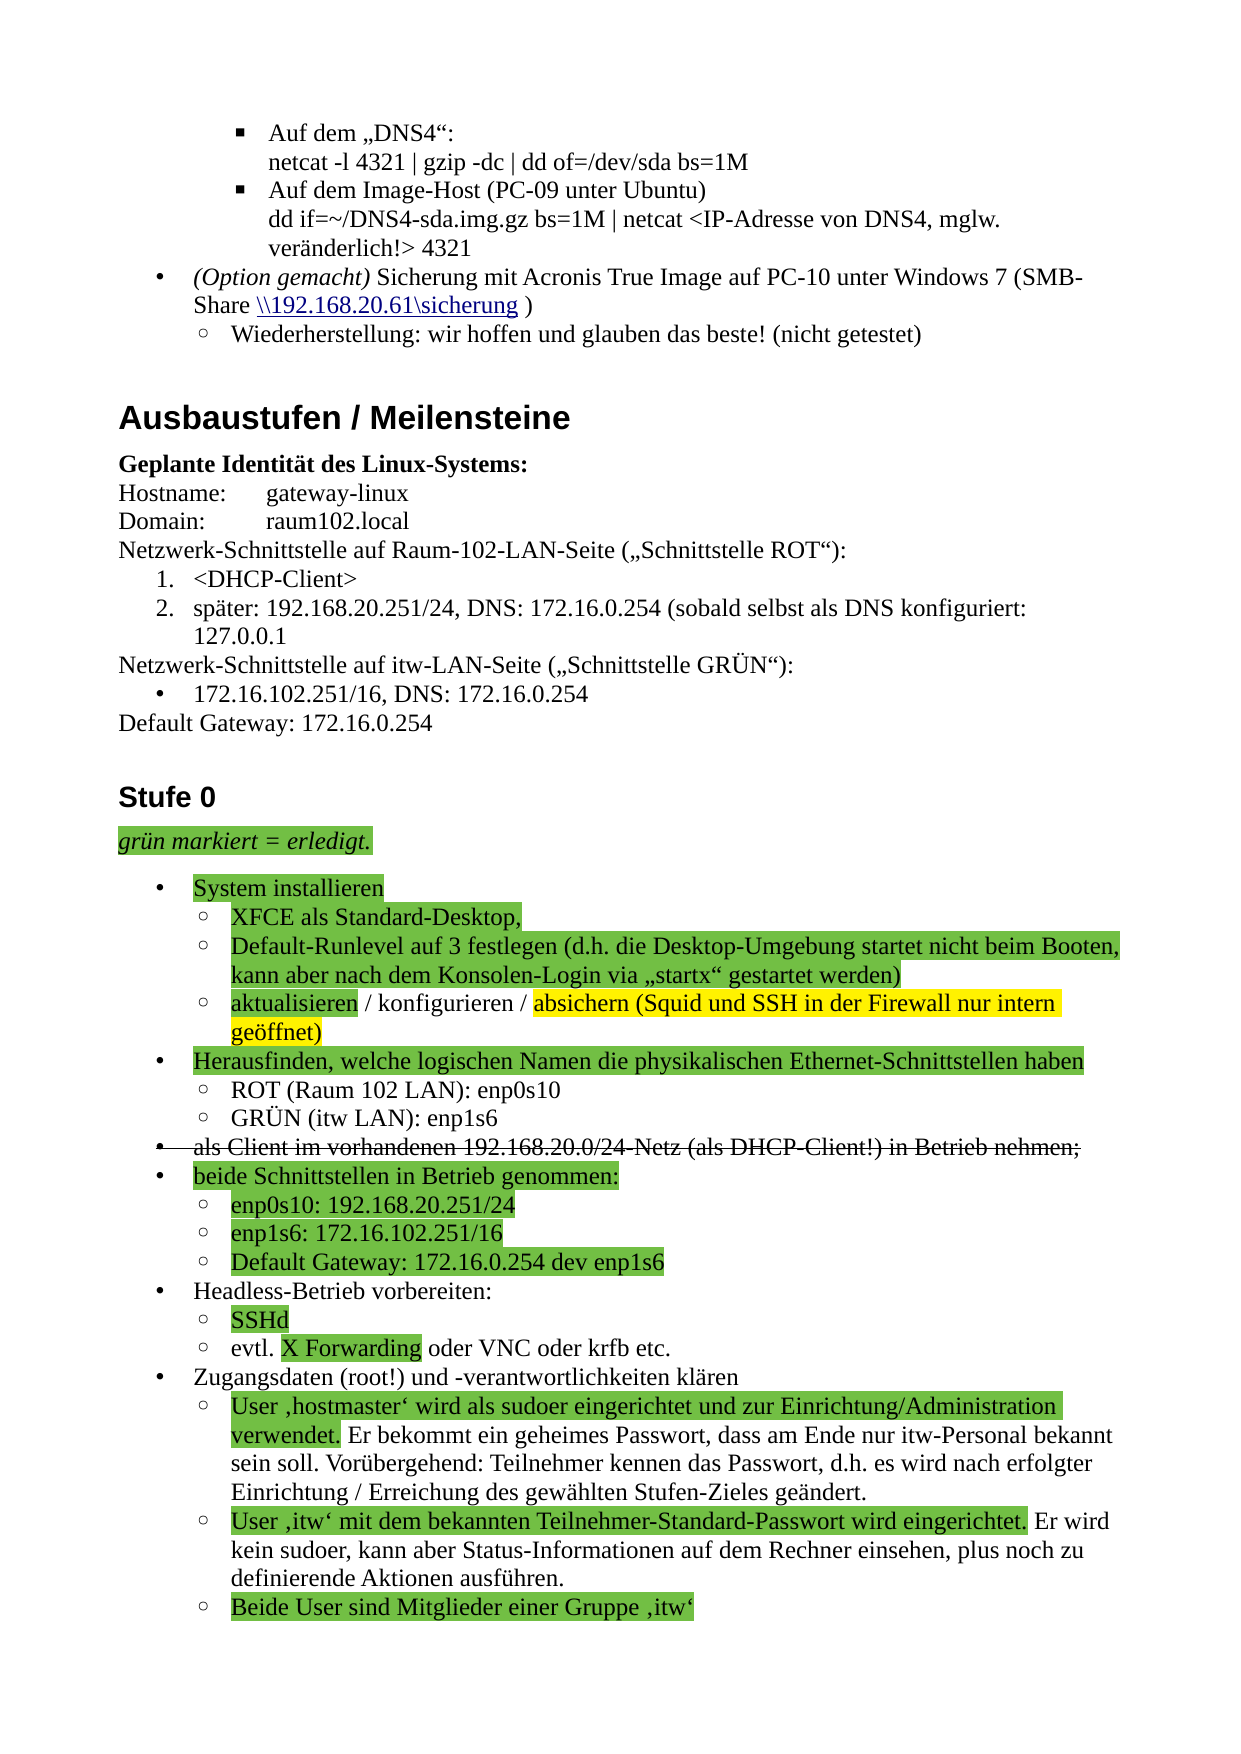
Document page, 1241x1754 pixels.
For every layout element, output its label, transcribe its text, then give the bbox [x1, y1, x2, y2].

list enp1s6: 172.16.102.251/16 [193, 1218, 1122, 1247]
list Auf dem Image-Host (PC-09 unter Ubuntu) dd if=~/DNS4-sda.img.gz bs=1M | netcat <IP-Adresse von DNS4, mglw. veränderlich!> 4321 [231, 176, 1122, 262]
list als Client im vorhandenen 192.168.20.0/24-Netz (als DHCP-Client!) in Betrieb nehmen; [156, 1132, 1122, 1161]
list 172.16.102.251/16, DNS: 172.16.0.254 [156, 679, 1122, 708]
list enp0s10: 192.168.20.251/24 [193, 1190, 1122, 1218]
list beide Schnittstellen in Betrieb genommen: [156, 1161, 1122, 1190]
list (Option gemacht) Sicherung mit Acronis True Image auf PC-10 unter Windows 7 (SMB-Share \\192.168.20.61\sicherung ) [156, 262, 1122, 319]
text grün markiert = erledigt. [118, 826, 1122, 855]
subtitle Ausbaustufen / Meilensteine [118, 398, 1122, 436]
list später: 192.168.20.251/24, DNS: 172.16.0.254 (sobald selbst als DNS konfiguriert: 127.0.0.1 [156, 593, 1122, 650]
list User ‚hostmaster‘ wird als sudoer eingerichtet und zur Einrichtung/Administration verwendet. Er bekommt ein geheimes Passwort, dass am Ende nur itw-Personal bekannt sein soll. Vorübergehend: Teilnehmer kennen das Passwort, d.h. es wird nach erfolgter Einrichtung / Erreichung des gewählten Stufen-Zieles geändert. [193, 1391, 1122, 1506]
list Auf dem „DNS4“: netcat -l 4321 | gzip -dc | dd of=/dev/sda bs=1M [231, 118, 1122, 176]
list evtl. X Forwarding oder VNC oder krfb etc. [193, 1333, 1122, 1362]
list Herausfinden, welche logischen Namen die physikalischen Ethernet-Schnittstellen haben [156, 1046, 1122, 1075]
list aktualisieren / konfigurieren / absichern (Squid und SSH in der Firewall nur intern geöffnet) [193, 988, 1122, 1046]
list ROT (Raum 102 LAN): enp0s10 [193, 1075, 1122, 1103]
list System installieren [156, 873, 1122, 902]
text Netzwerk-Schnittstelle auf Raum-102-LAN-Seite („Schnittstelle ROT“): [118, 535, 1122, 564]
list Default Gateway: 172.16.0.254 dev enp1s6 [193, 1247, 1122, 1276]
list Headless-Betrieb vorbereiten: [156, 1276, 1122, 1305]
subtitle Stufe 0 [118, 780, 1122, 813]
list Zugangsdaten (root!) und -verantwortlichkeiten klären [156, 1362, 1122, 1391]
list Beide User sind Mitglieder einer Gruppe ‚itw‘ [193, 1592, 1122, 1621]
list SSHd [193, 1305, 1122, 1333]
list GRÜN (itw LAN): enp1s6 [193, 1103, 1122, 1132]
text Netzwerk-Schnittstelle auf itw-LAN-Seite („Schnittstelle GRÜN“): [118, 650, 1122, 679]
text Default Gateway: 172.16.0.254 [118, 708, 1122, 736]
list XFCE als Standard-Desktop, [193, 902, 1122, 931]
list User ‚itw‘ mit dem bekannten Teilnehmer-Standard-Passwort wird eingerichtet. Er wird kein sudoer, kann aber Status-Informationen auf dem Rechner einsehen, plus noch zu definierende Aktionen ausführen. [193, 1506, 1122, 1592]
text Geplante Identität des Linux-Systems: [118, 449, 1122, 478]
list Wiederherstellung: wir hoffen und glauben das beste! (nicht getestet) [193, 319, 1122, 348]
text Hostname: gateway-linux Domain: raum102.local [118, 478, 1122, 535]
list Default-Runlevel auf 3 festlegen (d.h. die Desktop-Umgebung startet nicht beim Booten, kann aber nach dem Konsolen-Login via „startx“ gestartet werden) [193, 931, 1122, 988]
list <DHCP-Client> [156, 564, 1122, 593]
